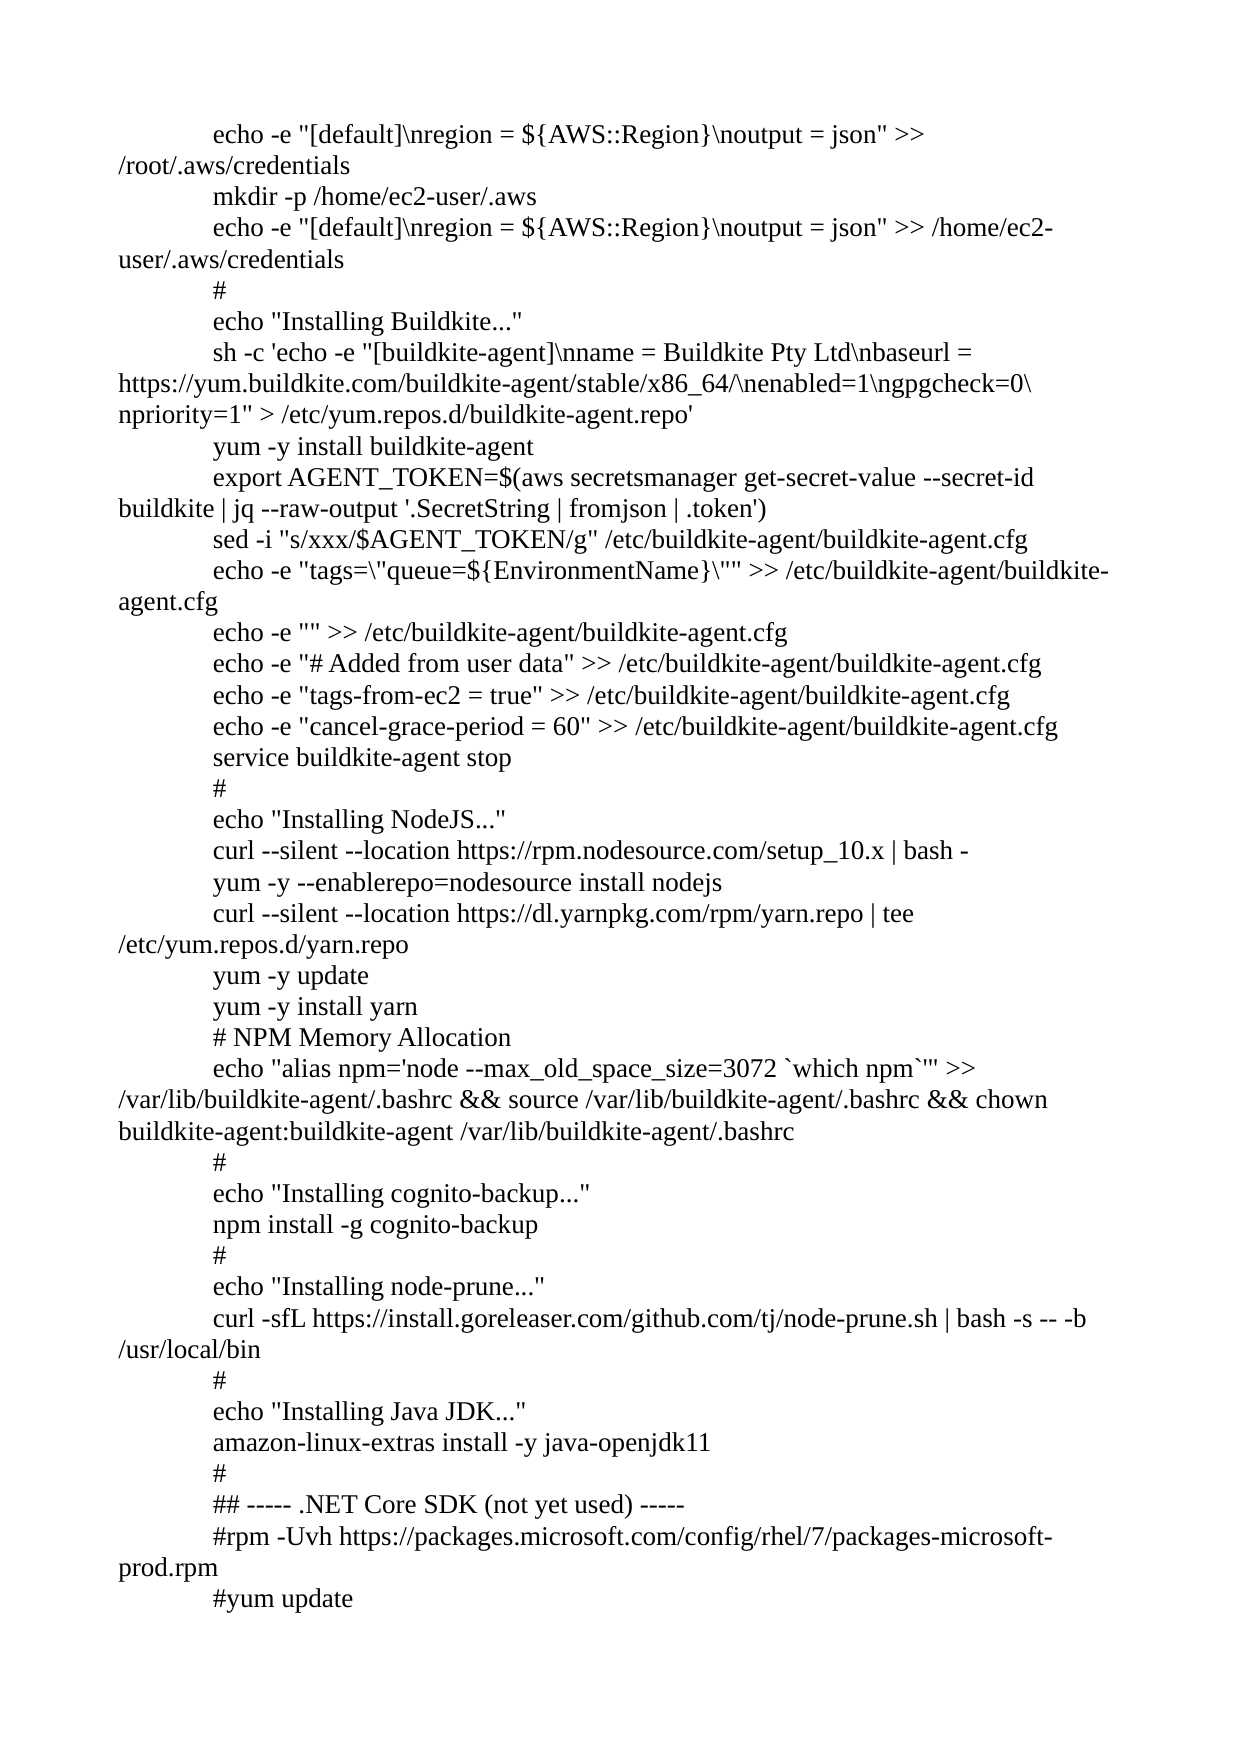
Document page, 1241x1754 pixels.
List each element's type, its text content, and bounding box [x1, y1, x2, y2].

text echo -e "cancel-grace-period = 60" >> /etc/buildkite-agent/buildkite-agent.cfg [118, 710, 1122, 741]
text echo "Installing NodeJS..." [118, 803, 1122, 834]
text # [118, 1239, 1122, 1271]
text curl --silent --location https://rpm.nodesource.com/setup_10.x | bash - [118, 834, 1122, 866]
text curl --silent --location https://dl.yarnpkg.com/rpm/yarn.repo | tee /etc/yum.repos.d/yarn.repo [118, 897, 1122, 959]
text echo -e "[default]\nregion = ${AWS::Region}\noutput = json" >> /home/ec2-user/.aws/credentials [118, 212, 1122, 274]
text sed -i "s/xxx/$AGENT_TOKEN/g" /etc/buildkite-agent/buildkite-agent.cfg [118, 523, 1122, 554]
text #rpm -Uvh https://packages.microsoft.com/config/rhel/7/packages-microsoft-prod.rpm [118, 1520, 1122, 1582]
text yum -y install yarn [118, 990, 1122, 1021]
text echo -e "[default]\nregion = ${AWS::Region}\noutput = json" >> /root/.aws/credentials [118, 118, 1122, 180]
text sh -c 'echo -e "[buildkite-agent]\nname = Buildkite Pty Ltd\nbaseurl = https://yum.buildkite.com/buildkite-agent/stable/x86_64/\nenabled=1\ngpgcheck=0\npriority=1" > /etc/yum.repos.d/buildkite-agent.repo' [118, 336, 1122, 429]
text yum -y install buildkite-agent [118, 429, 1122, 461]
text ## ----- .NET Core SDK (not yet used) ----- [118, 1488, 1122, 1520]
text yum -y update [118, 959, 1122, 990]
text echo -e "tags=\"queue=${EnvironmentName}\"" >> /etc/buildkite-agent/buildkite-agent.cfg [118, 554, 1122, 616]
text export AGENT_TOKEN=$(aws secretsmanager get-secret-value --secret-id buildkite | jq --raw-output '.SecretString | fromjson | .token') [118, 461, 1122, 523]
text # [118, 1146, 1122, 1177]
text echo "Installing Buildkite..." [118, 305, 1122, 336]
text # NPM Memory Allocation [118, 1021, 1122, 1052]
text echo -e "# Added from user data" >> /etc/buildkite-agent/buildkite-agent.cfg [118, 648, 1122, 679]
text mkdir -p /home/ec2-user/.aws [118, 180, 1122, 212]
text echo "Installing cognito-backup..." [118, 1177, 1122, 1208]
text echo "Installing Java JDK..." [118, 1395, 1122, 1426]
text curl -sfL https://install.goreleaser.com/github.com/tj/node-prune.sh | bash -s -- -b /usr/local/bin [118, 1302, 1122, 1364]
text echo "alias npm='node --max_old_space_size=3072 `which npm`'" >> /var/lib/buildkite-agent/.bashrc && source /var/lib/buildkite-agent/.bashrc && chown buildkite-agent:buildkite-agent /var/lib/buildkite-agent/.bashrc [118, 1052, 1122, 1146]
text # [118, 274, 1122, 305]
text service buildkite-agent stop [118, 741, 1122, 772]
text yum -y --enablerepo=nodesource install nodejs [118, 866, 1122, 897]
text npm install -g cognito-backup [118, 1208, 1122, 1239]
text echo "Installing node-prune..." [118, 1271, 1122, 1302]
text # [118, 772, 1122, 803]
text # [118, 1457, 1122, 1488]
text # [118, 1364, 1122, 1395]
text #yum update [118, 1582, 1122, 1613]
text echo -e "" >> /etc/buildkite-agent/buildkite-agent.cfg [118, 616, 1122, 648]
text echo -e "tags-from-ec2 = true" >> /etc/buildkite-agent/buildkite-agent.cfg [118, 679, 1122, 710]
text amazon-linux-extras install -y java-openjdk11 [118, 1426, 1122, 1457]
